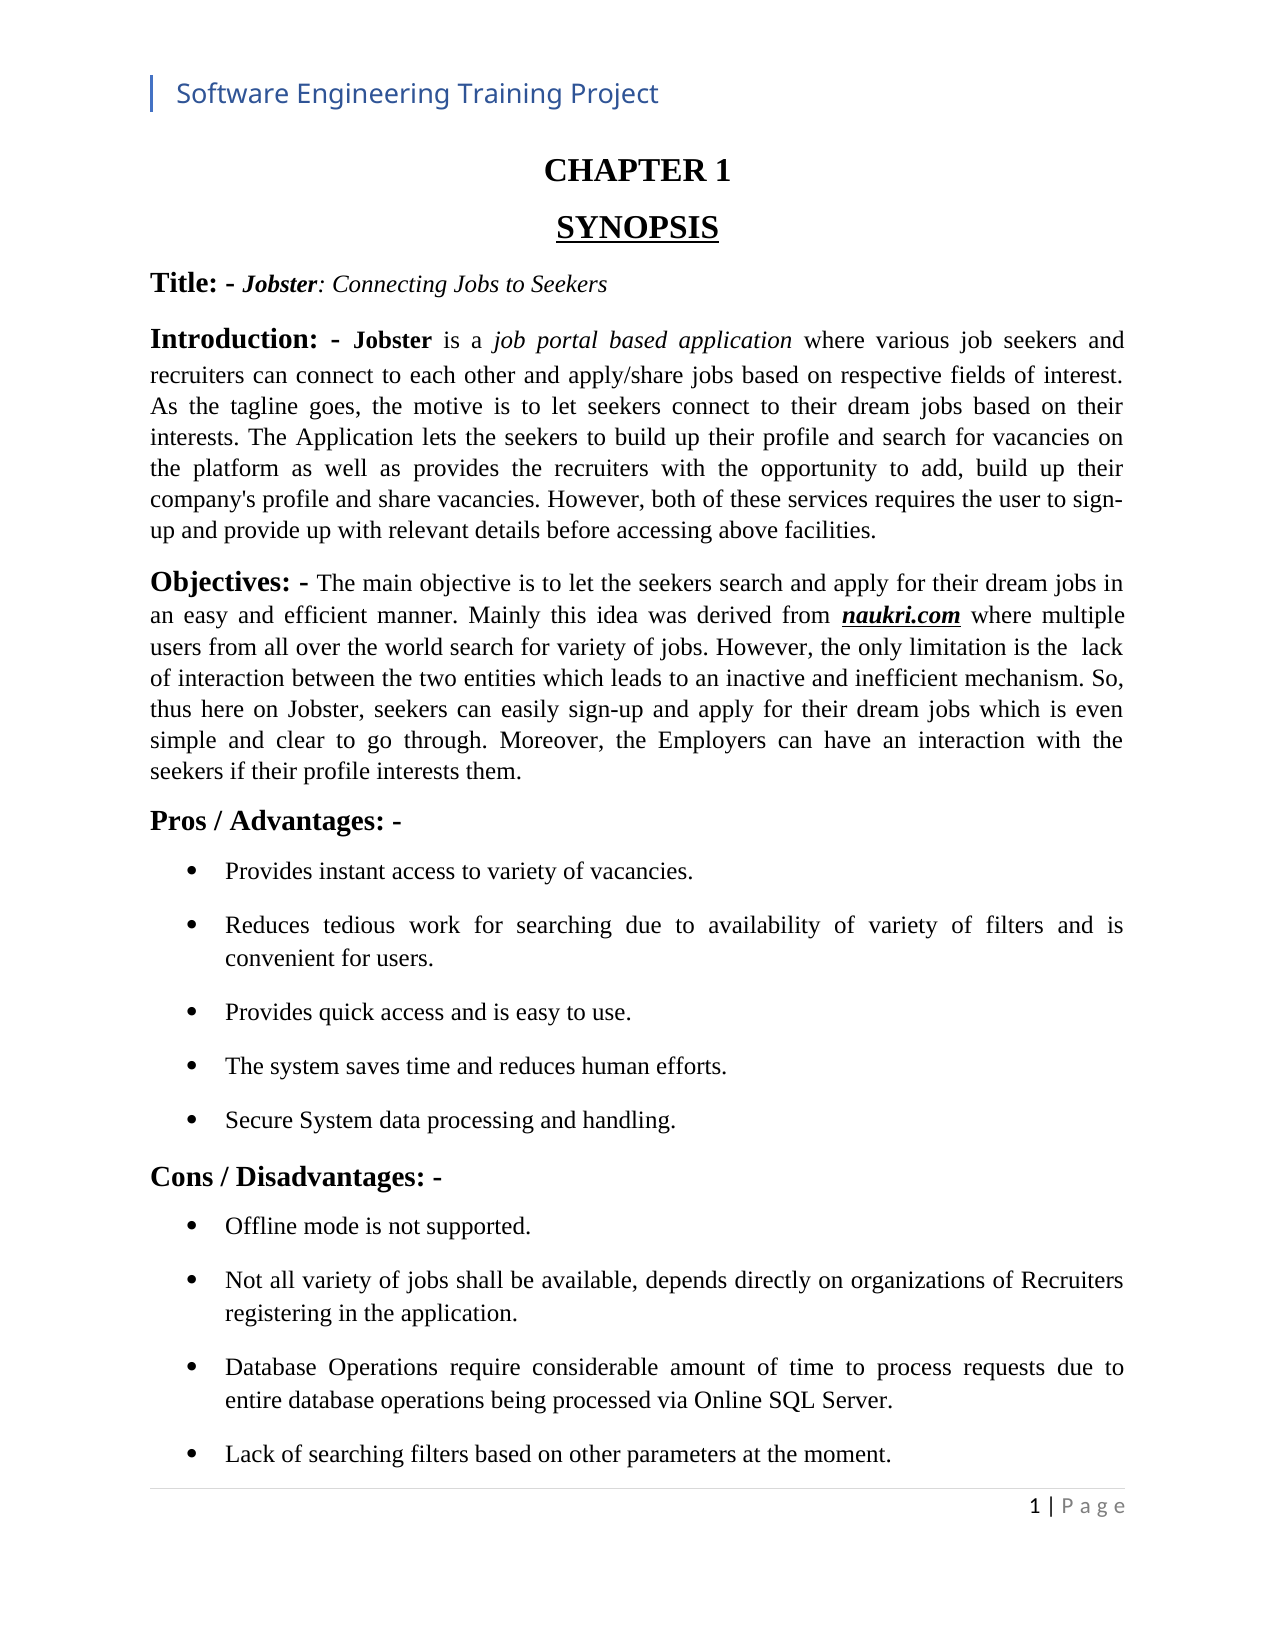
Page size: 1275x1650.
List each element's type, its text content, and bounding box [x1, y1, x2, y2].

list Reduces tedious work for searching due to availability of variety of filters and is convenient for users. [187, 910, 1125, 972]
list Offline mode is not supported. [187, 1211, 1125, 1240]
text Objectives: - The main objective is to let the seekers search and apply for their dream jobs in an easy and efficient manner. Mainly this idea was derived from naukri.com where multiple users from all over the world search for variety of jobs. However, the only limitation is the lack of interaction between the two entities which leads to an inactive and inefficient mechanism. So, thus here on Jobster, seekers can easily sign-up and apply for their dream jobs which is even simple and clear to go through. Moreover, the Employers can have an interaction with the seekers if their profile interests them. [150, 563, 1125, 784]
list Database Operations require considerable amount of time to process requests due to entire database operations being processed via Online SQL Server. [187, 1352, 1125, 1414]
text SYNOPSIS [150, 207, 1125, 246]
list Not all variety of jobs shall be available, depends directly on organizations of Recruiters registering in the application. [187, 1265, 1125, 1327]
text Pros / Advantages: - [150, 803, 1125, 837]
list Lack of searching filters based on other parameters at the moment. [187, 1439, 1125, 1468]
list Provides quick access and is easy to use. [187, 997, 1125, 1026]
text Introduction: - Jobster is a job portal based application where various job seekers and recruiters can connect to each other and apply/share jobs based on respective fields of interest. As the tagline goes, the motive is to let seekers connect to their dream jobs based on their interests. The Application lets the seekers to build up their profile and search for vacancies on the platform as well as provides the recruiters with the opportunity to add, build up their company's profile and share vacancies. However, both of these services requires the user to sign-up and provide up with relevant details before accessing above facilities. [150, 318, 1125, 544]
list The system saves time and reduces human efforts. [187, 1051, 1125, 1080]
list Secure System data processing and handling. [187, 1105, 1125, 1133]
list Provides instant access to variety of vacancies. [187, 856, 1125, 885]
text Cons / Disadvantages: - [150, 1159, 1125, 1192]
text Title: - Jobster: Connecting Jobs to Seekers [150, 265, 1125, 298]
text CHAPTER 1 [150, 150, 1125, 188]
